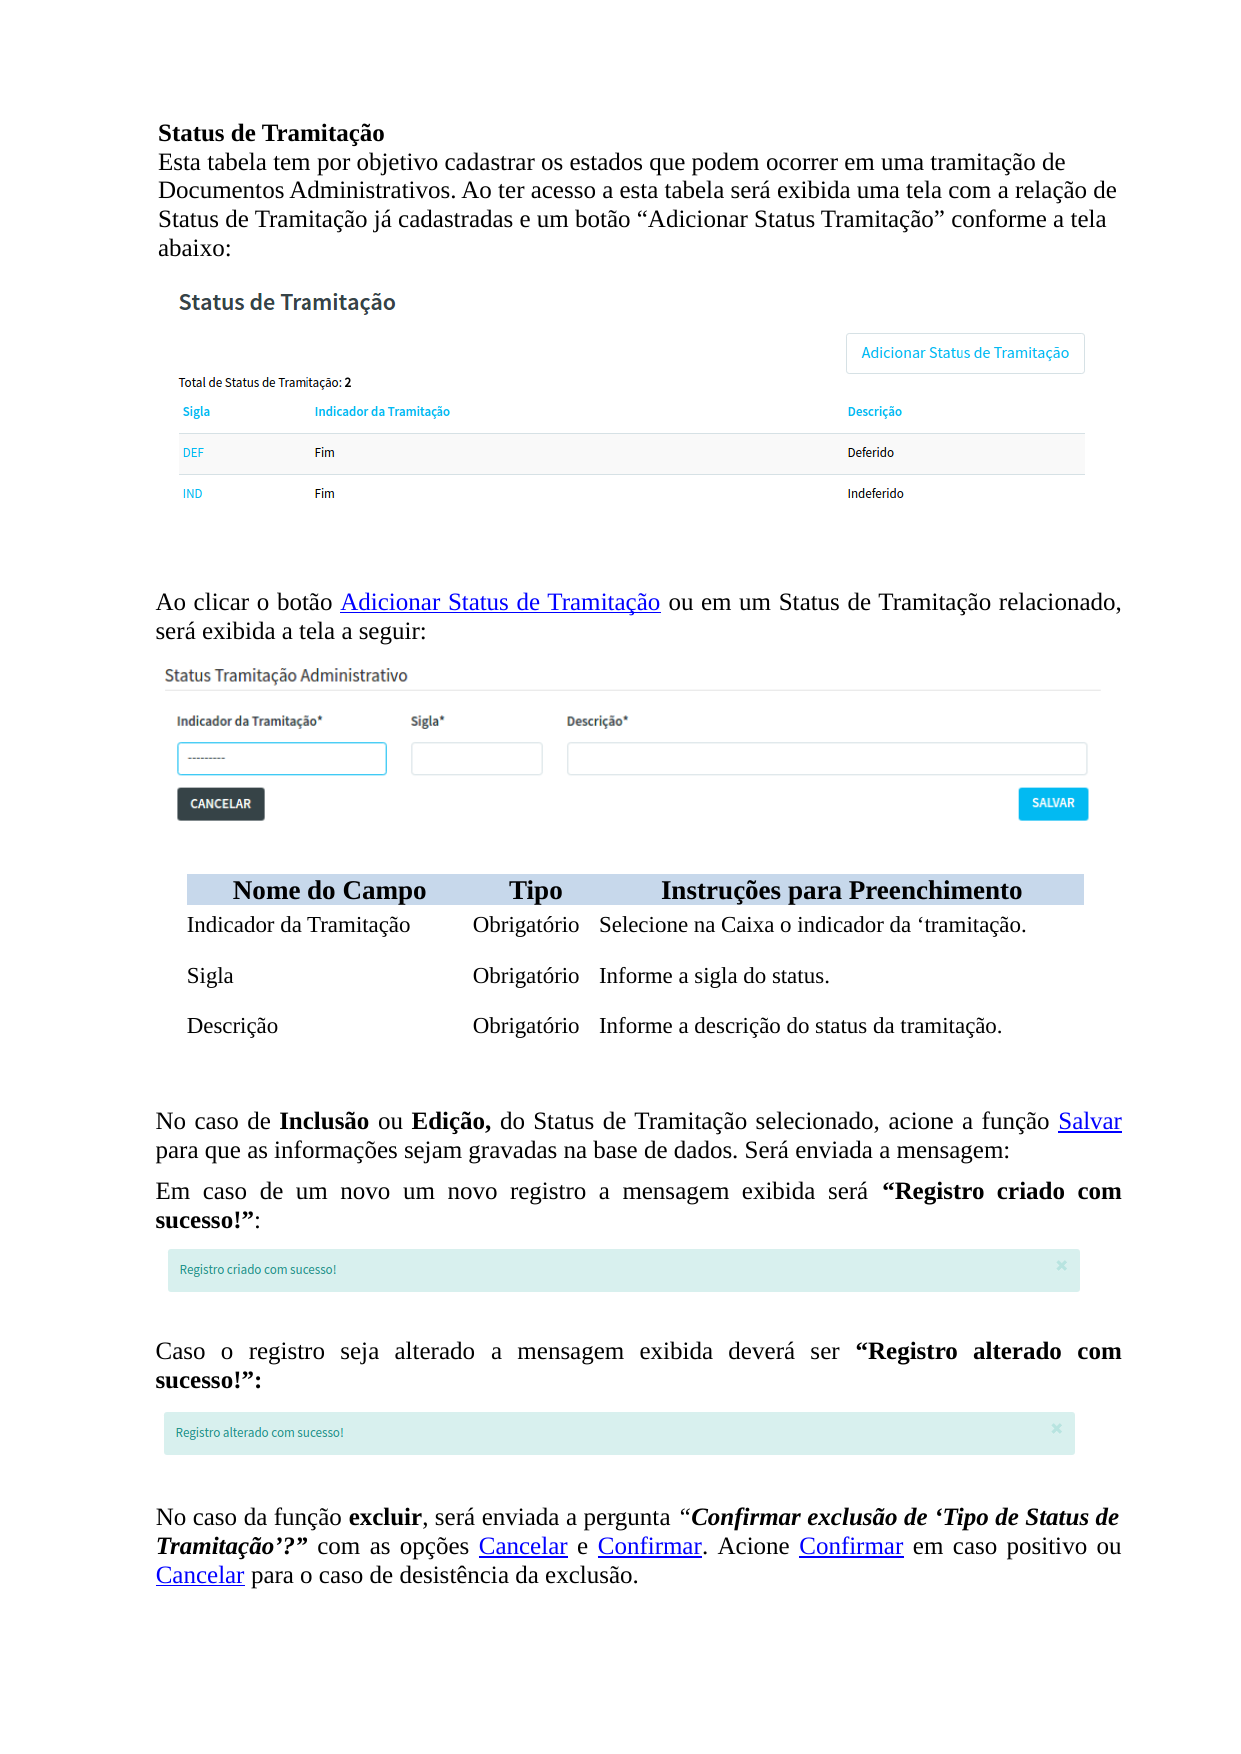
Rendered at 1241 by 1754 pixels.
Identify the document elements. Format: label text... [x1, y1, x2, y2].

table_cell Indicador da Tramitação [187, 905, 473, 956]
table_cell Descrição [187, 1007, 473, 1057]
table_cell Selecione na Caixa o indicador da ‘tramitação. [599, 905, 1084, 956]
text No caso da função excluir, será enviada a pergunta “Confirmar exclusão de ‘Tipo de Status de Tramitação’?” com as opções Cancelar e Confirmar. Acione Confirmar em caso positivo ou Cancelar para o caso de desistência da exclusão. [156, 1502, 1122, 1589]
table_cell Obrigatório [473, 905, 599, 956]
table_cell Informe a descrição do status da tramitação. [599, 1007, 1084, 1057]
picture [165, 1246, 1093, 1296]
text Status de Tramitação [158, 118, 1122, 147]
picture [160, 665, 1109, 833]
table_cell Obrigatório [473, 956, 599, 1007]
table_header Tipo [473, 874, 599, 905]
picture [176, 290, 1093, 530]
table_cell Informe a sigla do status. [599, 956, 1084, 1007]
text Em caso de um novo um novo registro a mensagem exibida será “Registro criado com sucesso!”: [155, 1176, 1122, 1234]
text Ao clicar o botão Adicionar Status de Tramitação ou em um Status de Tramitação relacionado, será exibida a tela a seguir: [155, 587, 1122, 644]
table_cell Sigla [187, 956, 473, 1007]
table_cell Obrigatório [473, 1007, 599, 1057]
text Esta tabela tem por objetivo cadastrar os estados que podem ocorrer em uma tramitação de Documentos Administrativos. Ao ter acesso a esta tabela será exibida uma tela com a relação de Status de Tramitação já cadastradas e um botão “Adicionar Status Tramitação” conforme a tela abaixo: [158, 147, 1122, 262]
picture [157, 1406, 1084, 1462]
table_header Instruções para Preenchimento [599, 874, 1084, 905]
text No caso de Inclusão ou Edição, do Status de Tramitação selecionado, acione a função Salvar para que as informações sejam gravadas na base de dados. Será enviada a mensagem: [155, 1106, 1122, 1164]
text Caso o registro seja alterado a mensagem exibida deverá ser “Registro alterado com sucesso!”: [155, 1336, 1122, 1394]
table_header Nome do Campo [187, 874, 473, 905]
